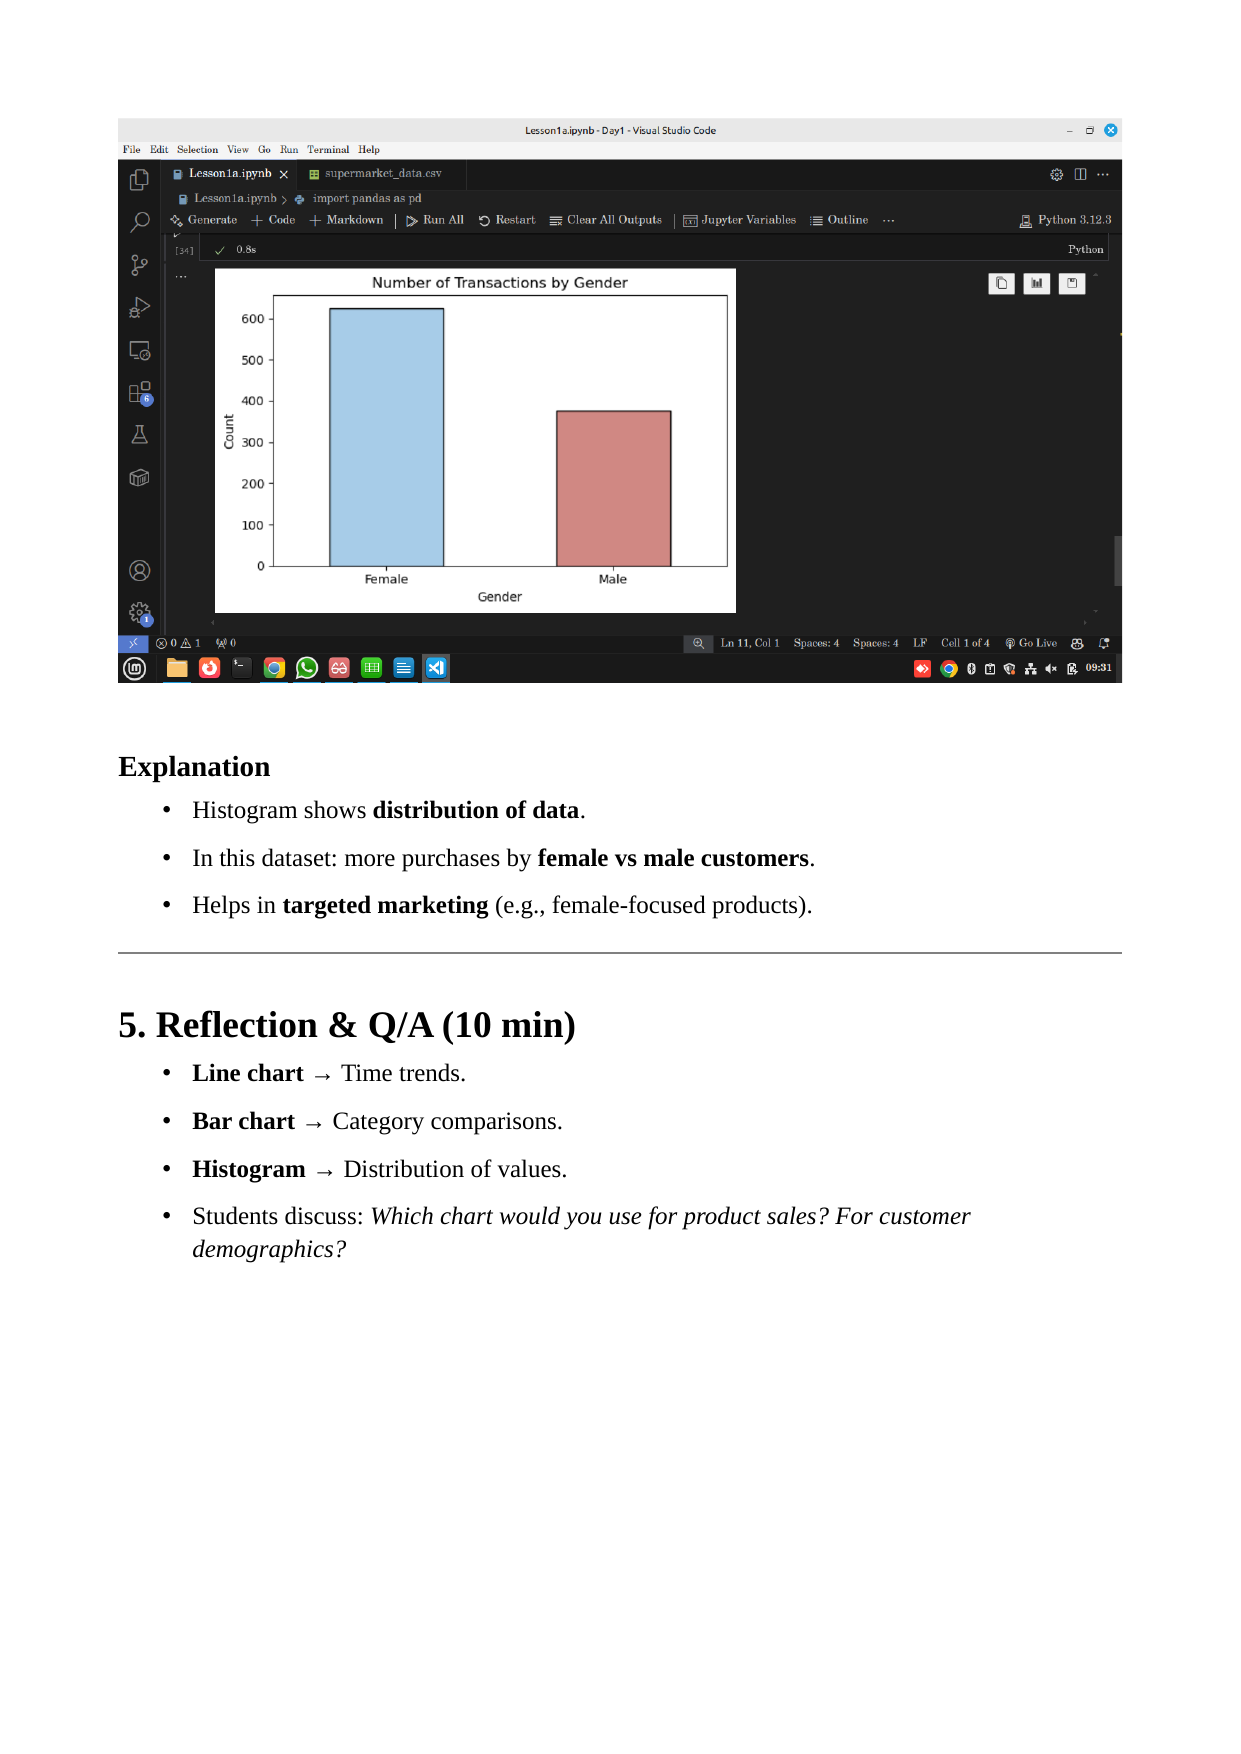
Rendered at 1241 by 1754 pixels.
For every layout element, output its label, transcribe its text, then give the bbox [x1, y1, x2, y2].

list Histogram → Distribution of values. [162, 1154, 1122, 1182]
list In this dataset: more purchases by female vs male customers. [162, 843, 1122, 871]
list Helps in targeted marketing (e.g., female-focused products). [162, 890, 1122, 919]
list Bar chart → Category comparisons. [162, 1106, 1122, 1135]
subtitle Explanation [118, 749, 1122, 782]
list Students discuss: Which chart would you use for product sales? For customer demographics? [162, 1201, 1122, 1263]
list Histogram shows distribution of data. [162, 795, 1122, 824]
picture [118, 118, 1123, 683]
subtitle 5. Reflection & Q/A (10 min) [118, 1003, 1122, 1046]
list Line chart → Time trends. [162, 1058, 1122, 1087]
